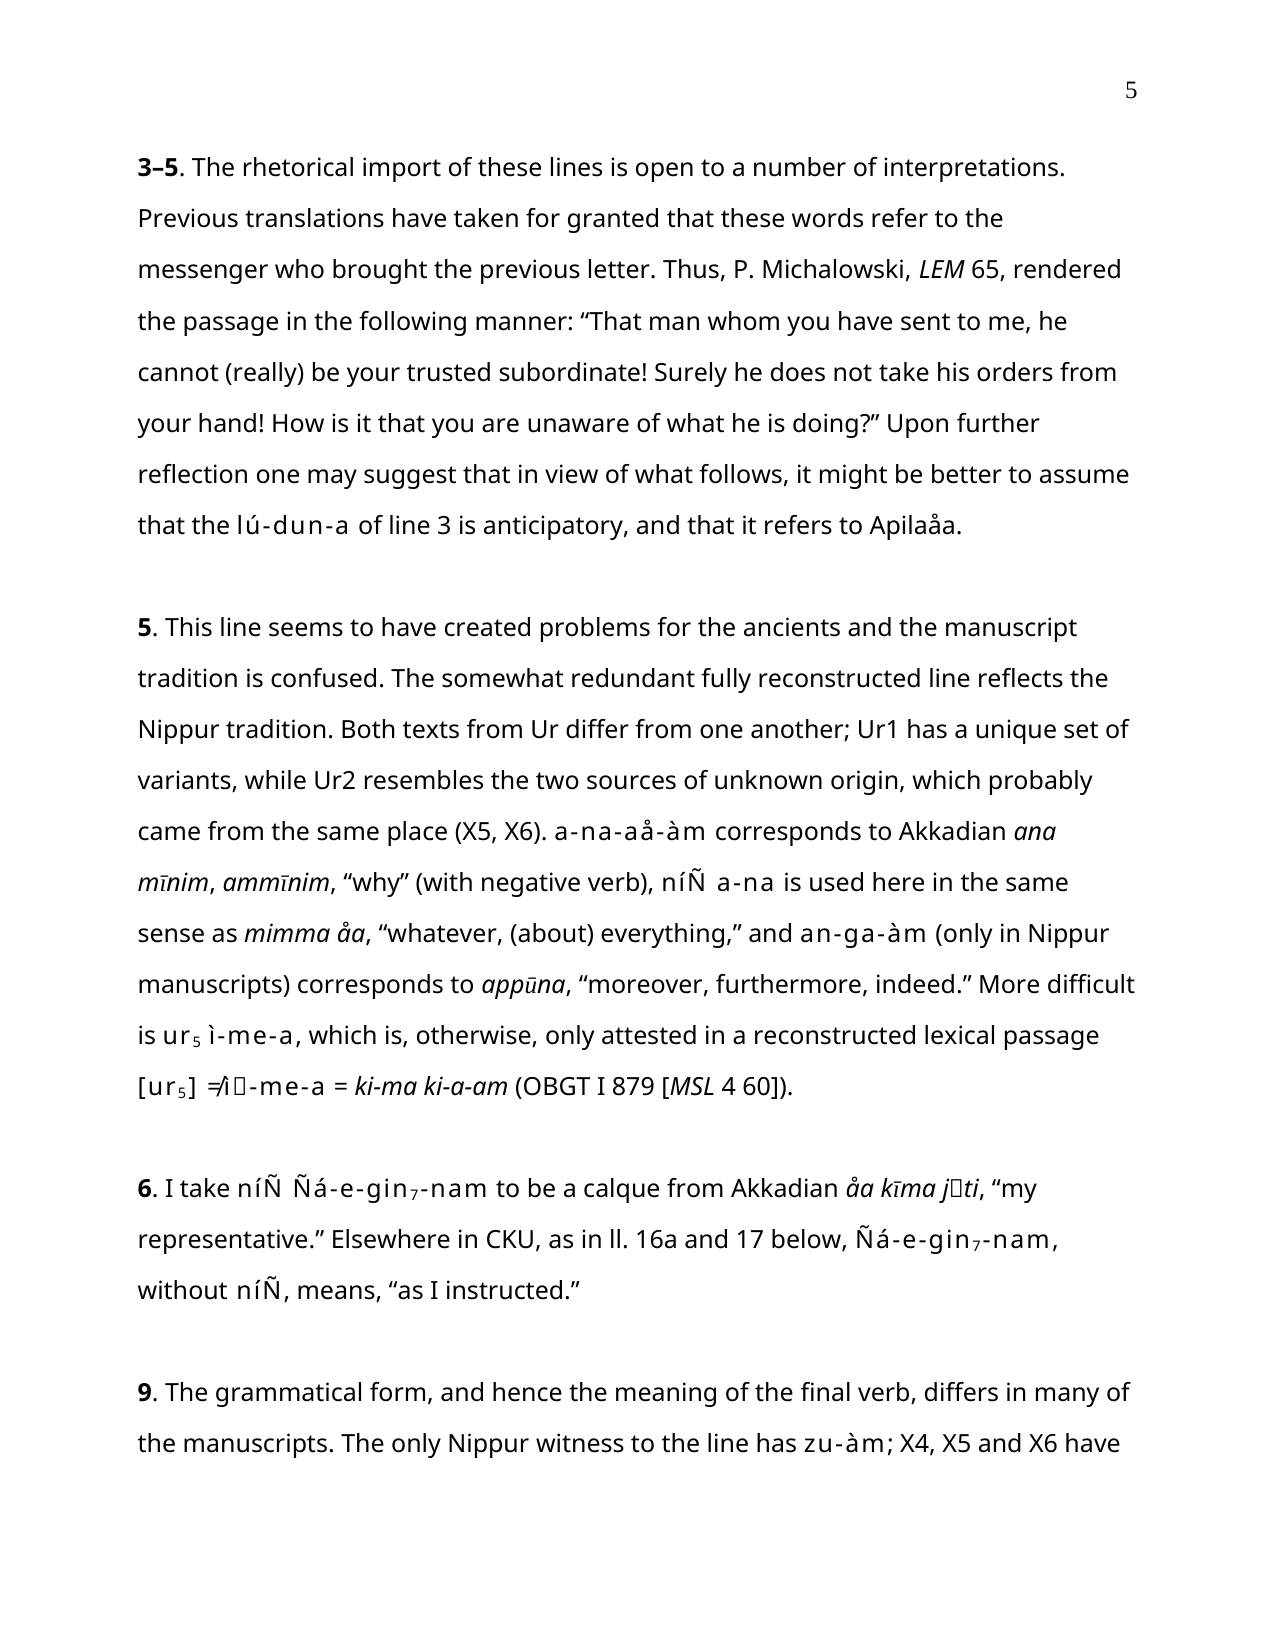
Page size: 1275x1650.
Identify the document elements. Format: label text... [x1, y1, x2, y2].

text 6. I take níÑ Ñá-e-gin7-nam to be a calque from Akkadian åa kīma jti, “my representative.” Elsewhere in CKU, as in ll. 16a and 17 below, Ñá-e-gin7-nam, without níÑ, means, “as I instructed.” [137, 1171, 1138, 1307]
text 3–5. The rhetorical import of these lines is open to a number of interpretations. Previous translations have taken for granted that these words refer to the messenger who brought the previous letter. Thus, P. Michalowski, LEM 65, rendered the passage in the following manner: “That man whom you have sent to me, he cannot­ (really) be your trusted subordinate! Surely he does not­ take his orders from your hand! How is it that you are ­unaware of what he is doing?” Upon further reflection one may suggest that in view of what follows, it might be better to assume that the lú-dun-a of line 3 is anticipatory, and that it refers to Apilaåa. [137, 150, 1138, 541]
text 9. The grammatical form, and hence the meaning of the ­final verb, differs in many of the manuscripts. The only Nippur ­witness to the line has zu-àm; X4, X5 and X6 have [137, 1375, 1138, 1460]
text 5. This line seems to have created problems for the ancients and the manuscript tradition is confused. The somewhat redundant fully reconstructed line reflects the Nippur tradition. Both texts from Ur differ from one another; Ur1 has a unique set of variants, while Ur2 resembles the two sources of unknown origin, which probably came from the same place (X5, X6). a-na-aå-àm corresponds to Akkadian ana mīnim, ammīnim, “why” (with negative verb), níÑ a-na is used here in the same sense as mimma åa, “whatever, (about) everything,” and an-ga-àm (only in Nippur manuscripts) corresponds to appūna, “moreover, furthermore, indeed.” More difficult is ur5 ì-me-a, which is, otherwise, only attested in a reconstructed lexical passage [ur5] ≠ì-me-a = ki-ma ki-a-am (OBGT I 879 [MSL 4 60]). [137, 609, 1138, 1103]
